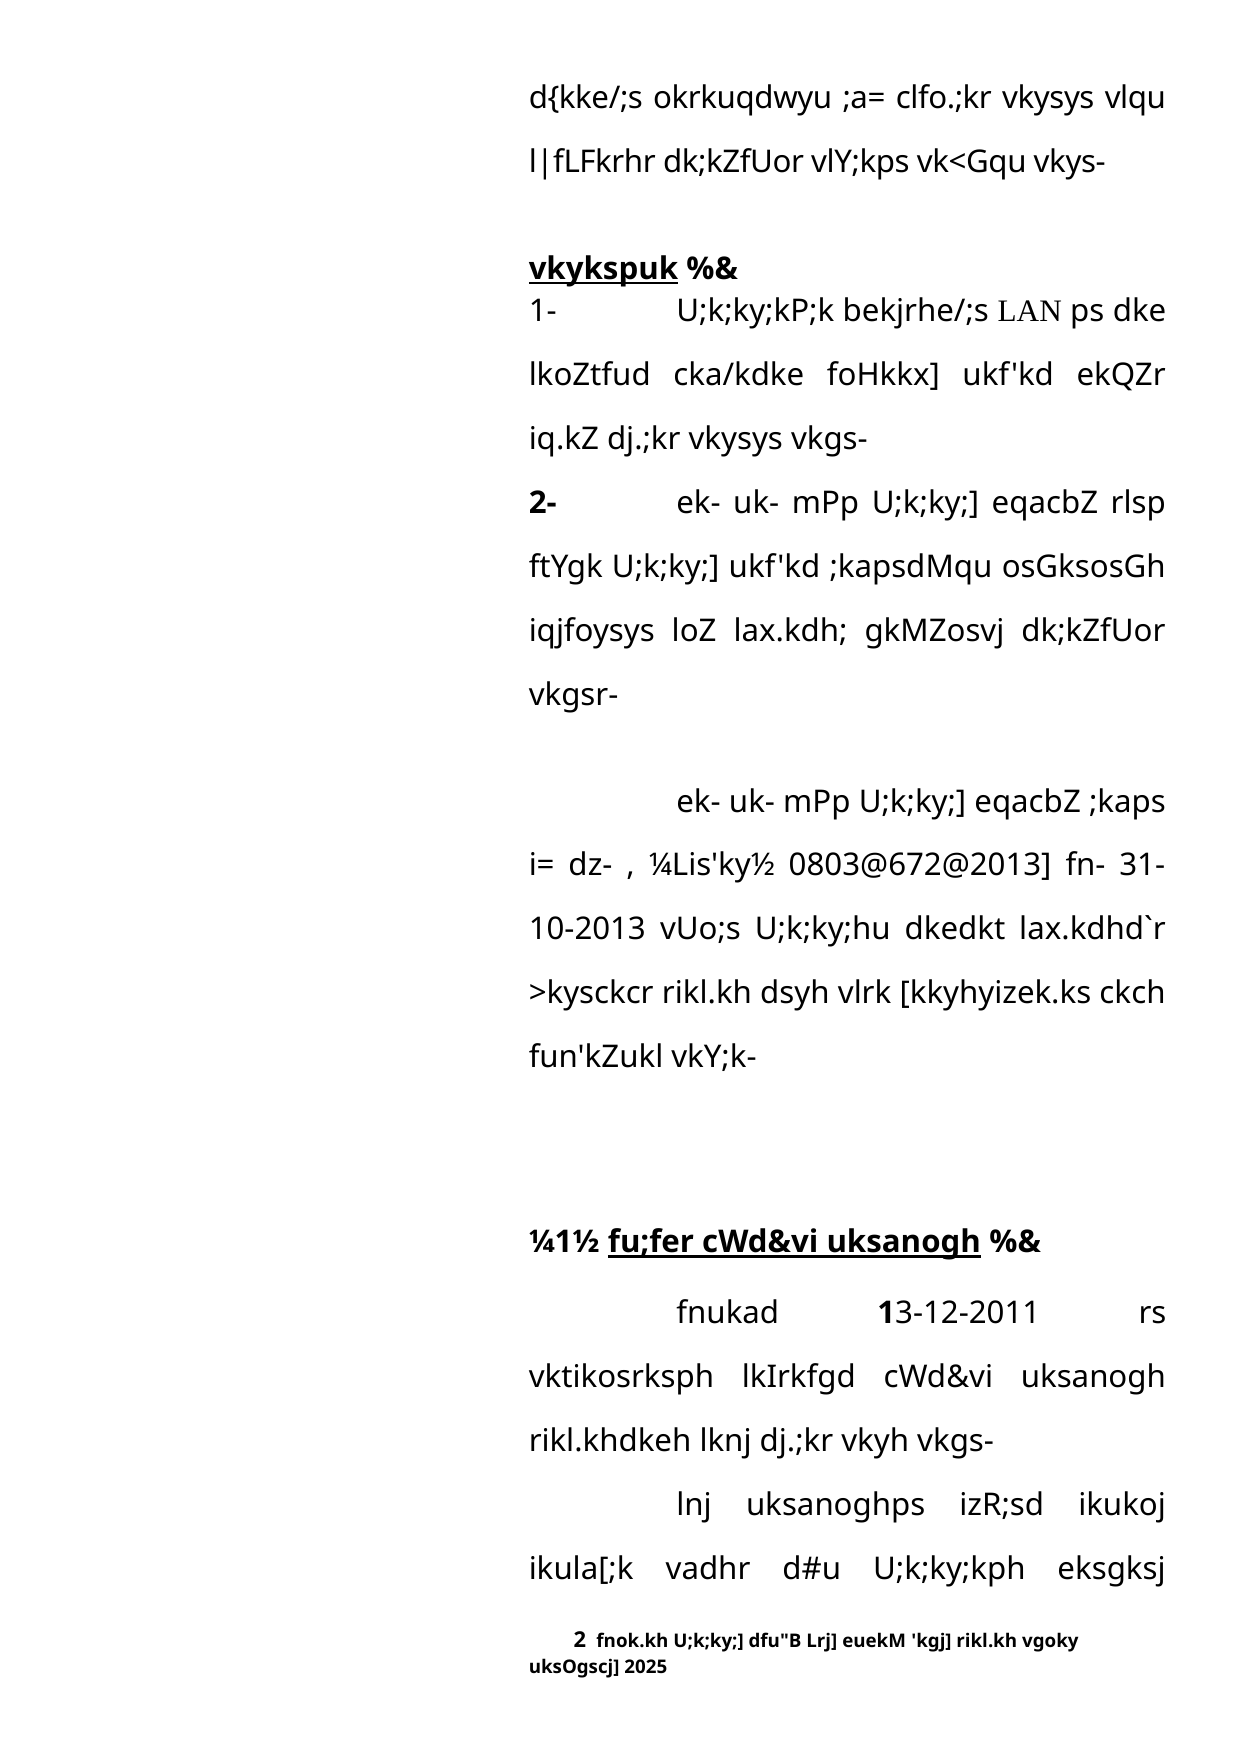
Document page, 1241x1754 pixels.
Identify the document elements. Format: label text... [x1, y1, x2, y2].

text ¼1½ fu;fer cWd&vi uksanogh %& [528, 1219, 1166, 1262]
text vkykspuk %& [528, 246, 1166, 288]
text 1- U;k;ky;kP;k bekjrhe/;s LAN ps dke lkoZtfud cka/kdke foHkkx] ukf'kd ekQZr iq.kZ dj.;kr vkysys vkgs- [528, 288, 1166, 459]
text d{kke/;s okrkuqdwyu ;a= clfo.;kr vkysys vlqu l|fLFkrhr dk;kZfUor vlY;kps vk<Gqu vkys- [528, 75, 1166, 181]
text lnj uksanoghps izR;sd ikukoj ikula[;k vadhr d#u U;k;ky;kph eksgksj [528, 1482, 1166, 1588]
text fnukad 13-12-2011 rs vktikosrksph lkIrkfgd cWd&vi uksanogh rikl.khdkeh lknj dj.;kr vkyh vkgs- [528, 1291, 1166, 1461]
text 2- ek- uk- mPp U;k;ky;] eqacbZ rlsp ftYgk U;k;ky;] ukf'kd ;kapsdMqu osGksosGh iqjfoysys loZ lax.kdh; gkMZosvj dk;kZfUor vkgsr- [528, 480, 1166, 714]
text ek- uk- mPp U;k;ky;] eqacbZ ;kaps i= dz- , ¼Lis'ky½ 0803@672@2013] fn- 31-10-2013 vUo;s U;k;ky;hu dkedkt lax.kdhd`r >kysckcr rikl.kh dsyh vlrk [kkyhyizek.ks ckch fun'kZukl vkY;k- [528, 778, 1166, 1077]
